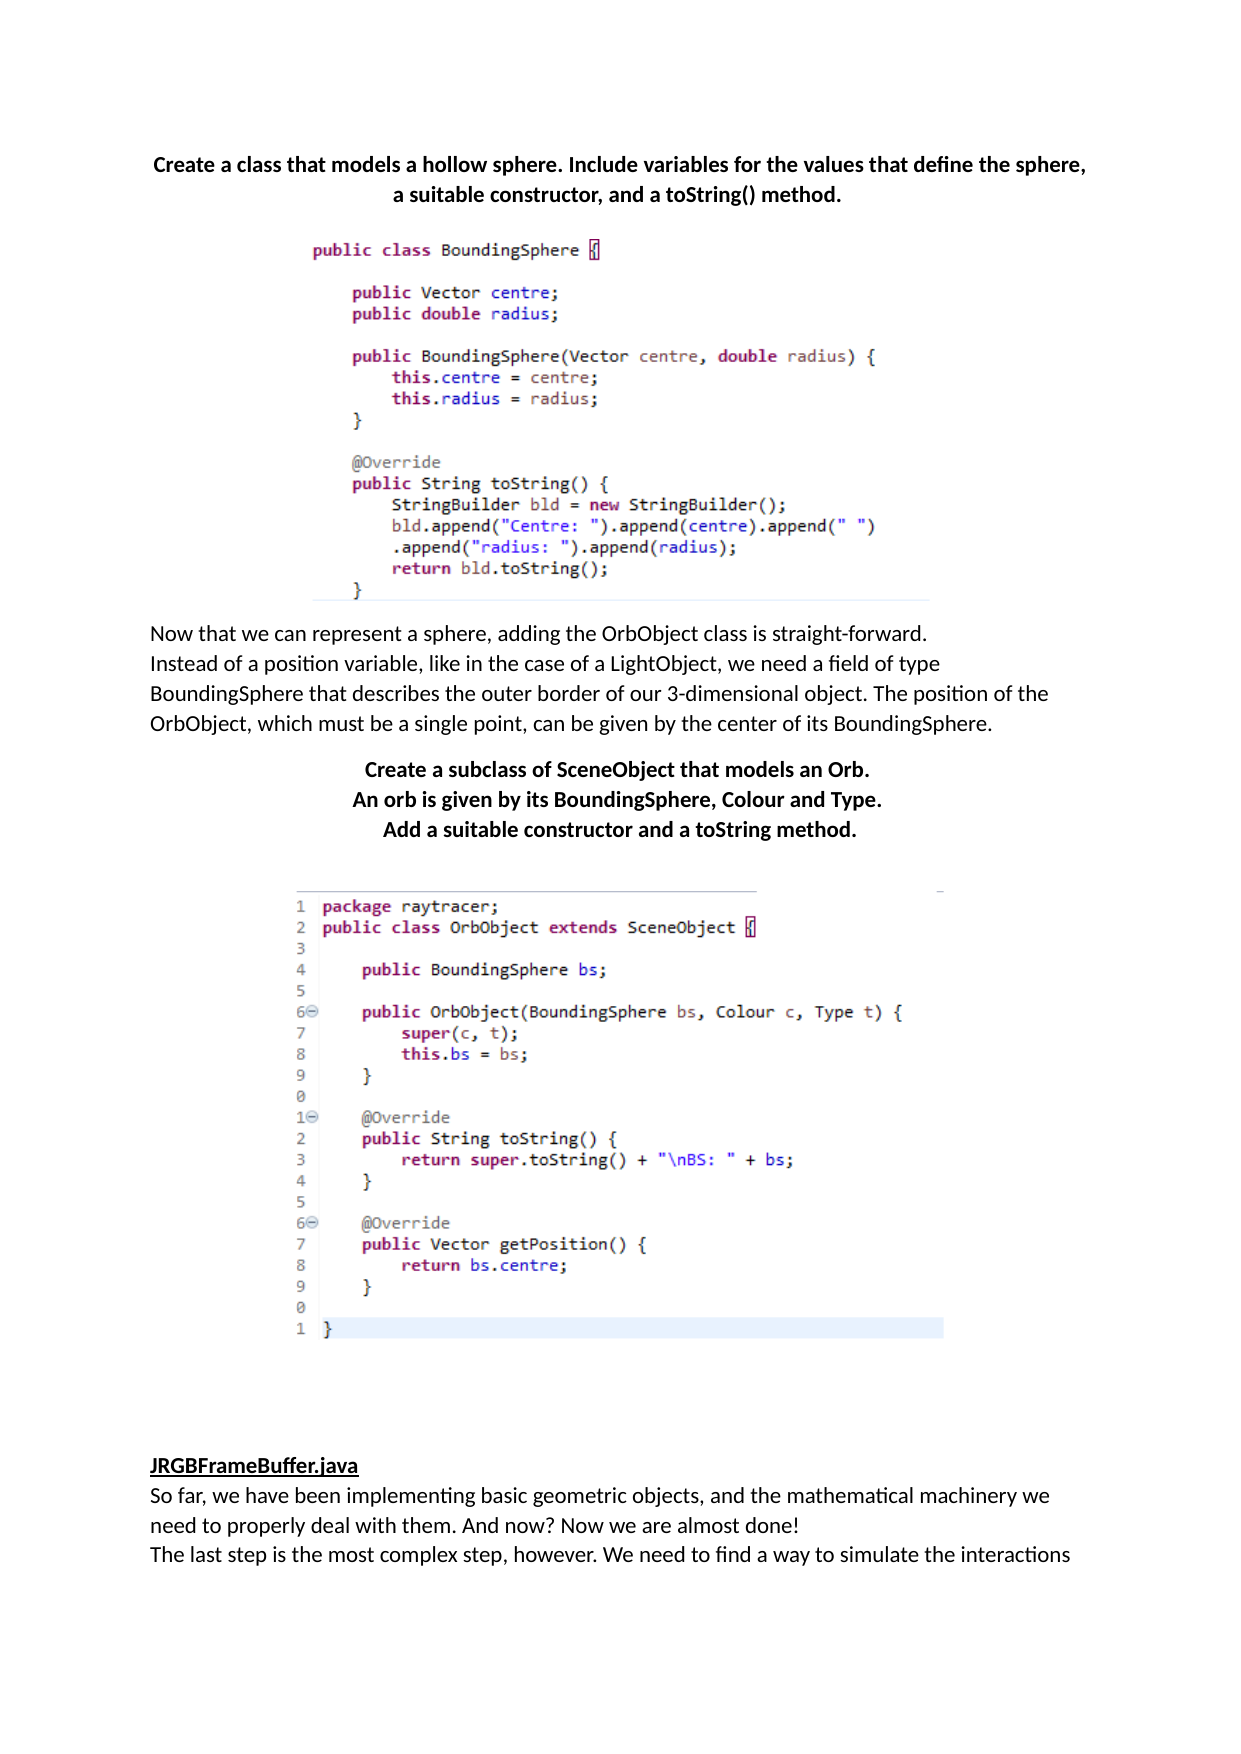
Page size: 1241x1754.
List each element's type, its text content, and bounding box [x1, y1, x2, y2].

text JRGBFrameBuffer.java So far, we have been implementing basic geometric objects, and the mathematical machinery we need to properly deal with them. And now? Now we are almost done! The last step is the most complex step, however. We need to find a way to simulate the interactions [150, 1451, 1090, 1569]
text Create a subclass of SceneObject that models an Orb. An orb is given by its BoundingSphere, Colour and Type. Add a suitable constructor and a toString method. [150, 755, 1090, 843]
text Create a class that models a hollow sphere. Include variables for the values that define the sphere, a suitable constructor, and a toString() method. [150, 150, 1090, 601]
text Now that we can represent a sphere, adding the OrbObject class is straight-forward. Instead of a position variable, like in the case of a LightObject, we need a field of type BoundingSphere that describes the outer border of our 3-dimensional object. The position of the OrbObject, which must be a single point, can be given by the center of its BoundingSphere. [150, 619, 1090, 737]
picture [310, 239, 930, 601]
picture [296, 891, 944, 1340]
